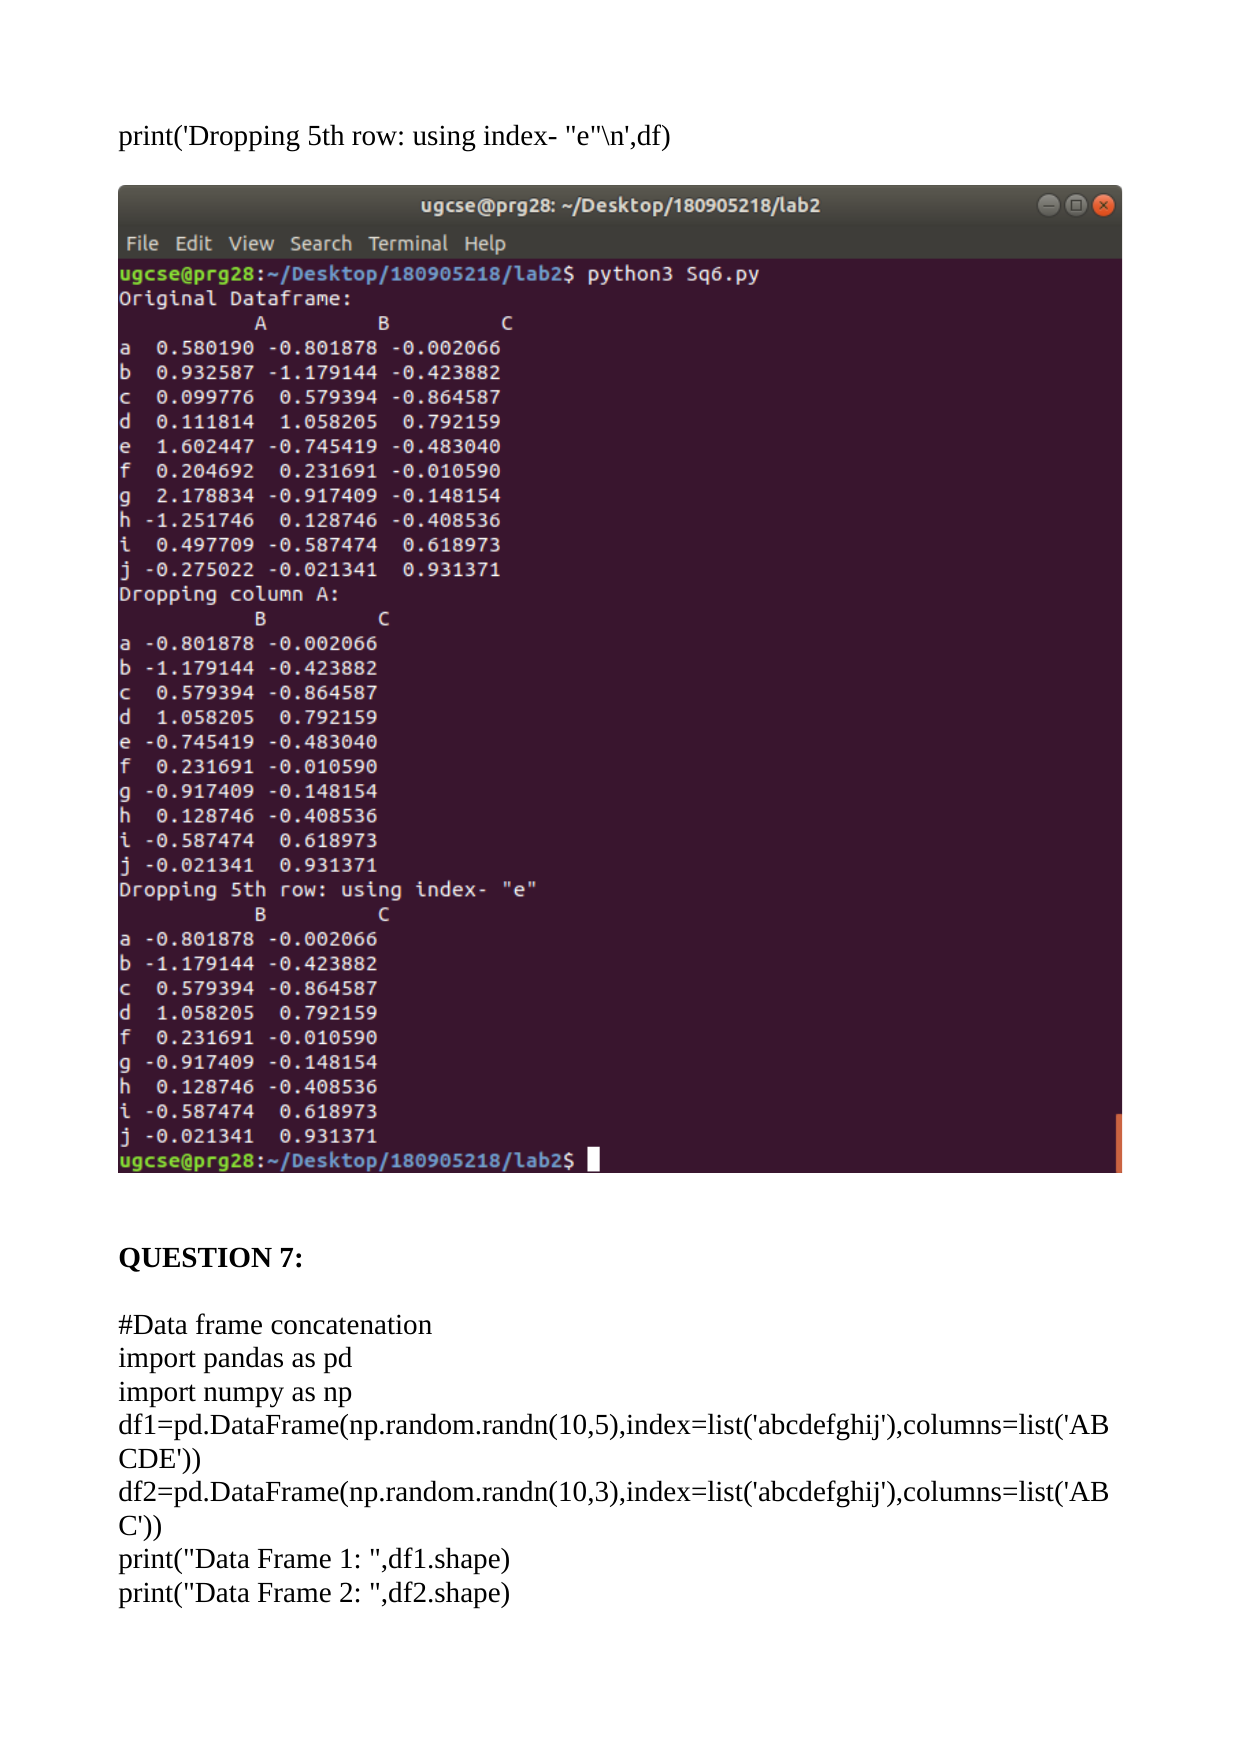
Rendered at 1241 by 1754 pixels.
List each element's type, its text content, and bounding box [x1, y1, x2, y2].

text import numpy as np [118, 1374, 1122, 1407]
text df2=pd.DataFrame(np.random.randn(10,3),index=list('abcdefghij'),columns=list('ABC')) [118, 1474, 1122, 1542]
text #Data frame concatenation [118, 1307, 1122, 1340]
text print("Data Frame 2: ",df2.shape) [118, 1575, 1122, 1609]
text QUESTION 7: [118, 1240, 1122, 1273]
text print("Data Frame 1: ",df1.shape) [118, 1542, 1122, 1575]
text print('Dropping 5th row: using index- "e"\n',df) [118, 118, 1122, 152]
picture [118, 185, 1123, 1173]
text df1=pd.DataFrame(np.random.randn(10,5),index=list('abcdefghij'),columns=list('ABCDE')) [118, 1407, 1122, 1474]
text import pandas as pd [118, 1340, 1122, 1374]
